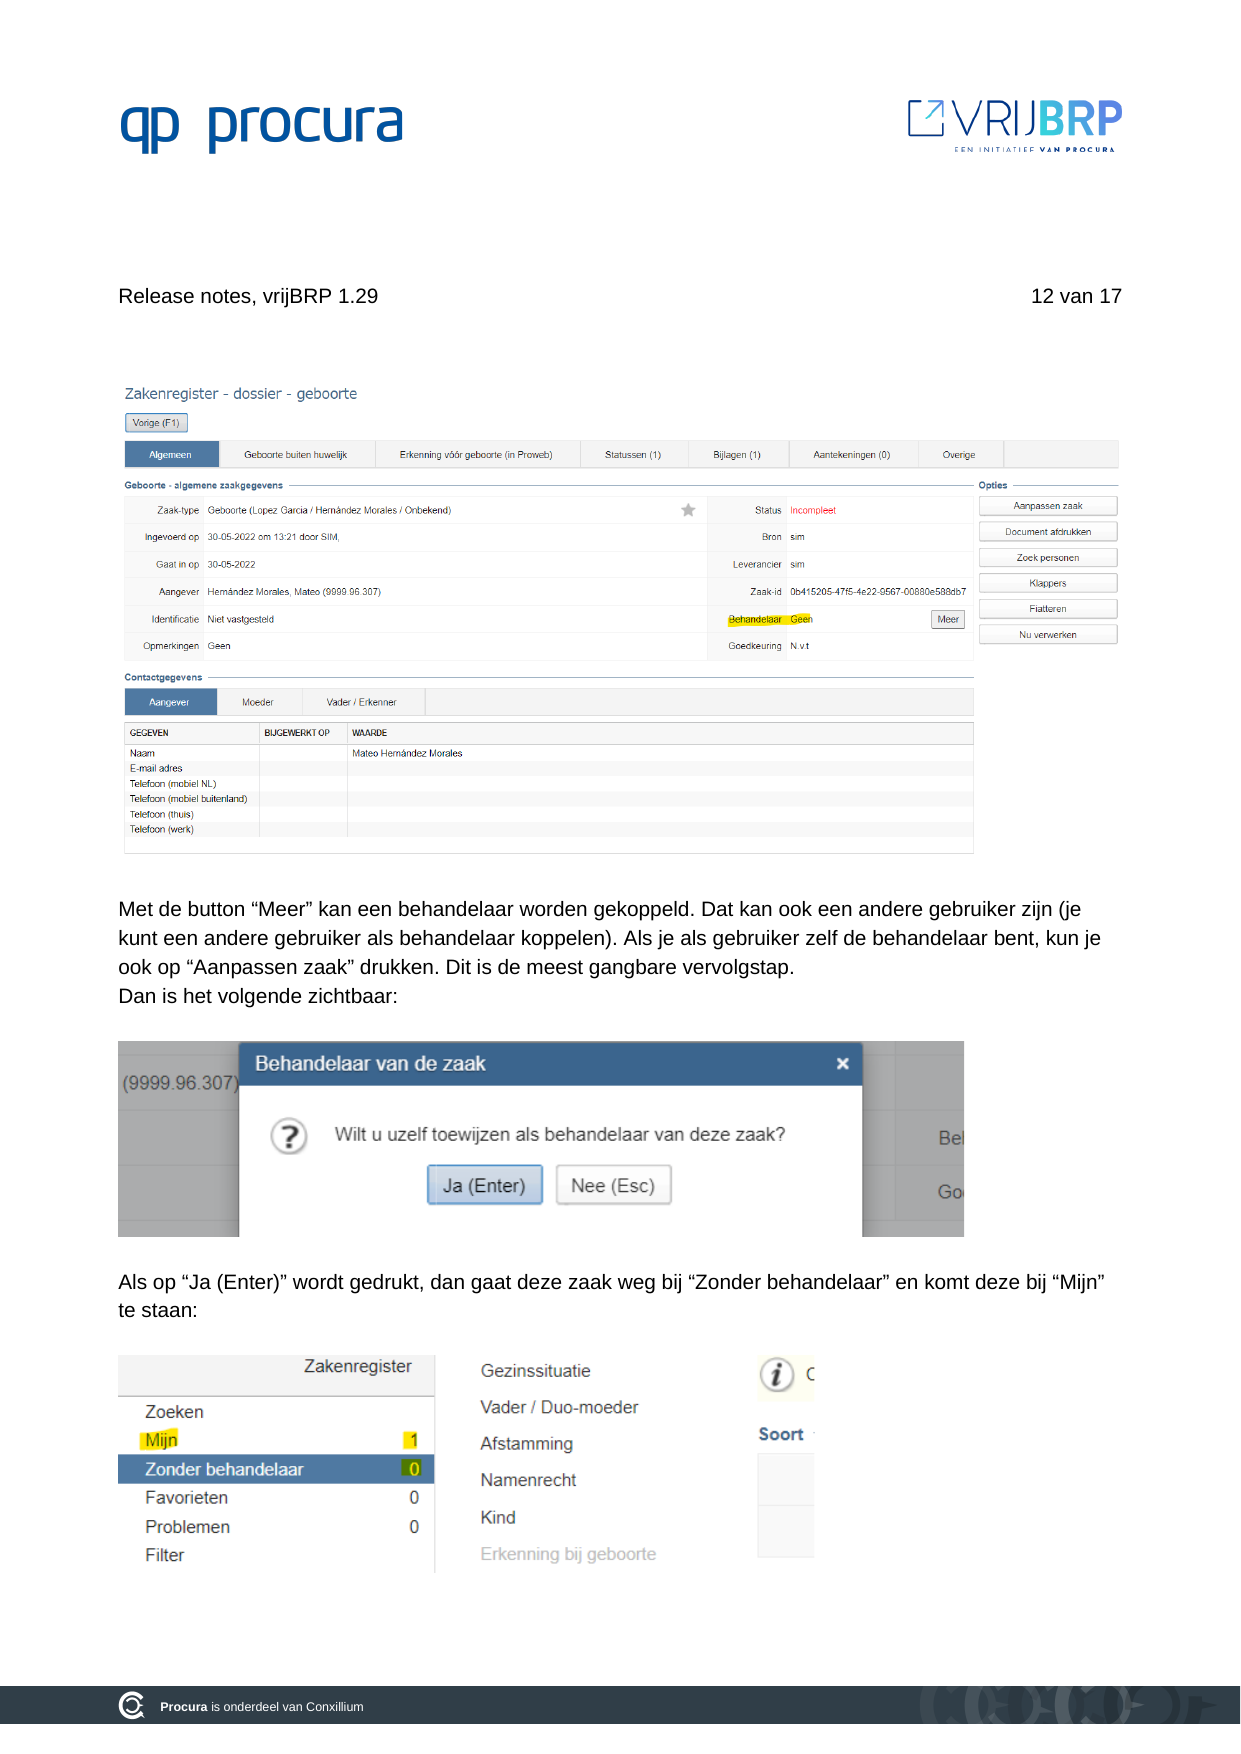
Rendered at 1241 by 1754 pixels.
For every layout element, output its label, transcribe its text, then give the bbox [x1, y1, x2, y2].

picture [118, 372, 1123, 864]
picture [121, 107, 403, 159]
text Met de button “Meer” kan een behandelaar worden gekoppeld. Dat kan ook een andere gebruiker zijn (je kunt een andere gebruiker als behandelaar koppelen). Als je als gebruiker zelf de behandelaar bent, kun je ook op “Aanpassen zaak” drukken. Dit is de meest gangbare vervolgstap. [118, 897, 1122, 979]
picture [0, 1686, 1241, 1724]
picture [118, 1041, 965, 1237]
picture [908, 100, 1122, 152]
text Dan is het volgende zichtbaar: [118, 983, 1122, 1007]
picture [118, 1355, 815, 1573]
text Als op “Ja (Enter)” wordt gedrukt, dan gaat deze zaak weg bij “Zonder behandelaar” en komt deze bij “Mijn” te staan: [118, 1269, 1122, 1322]
